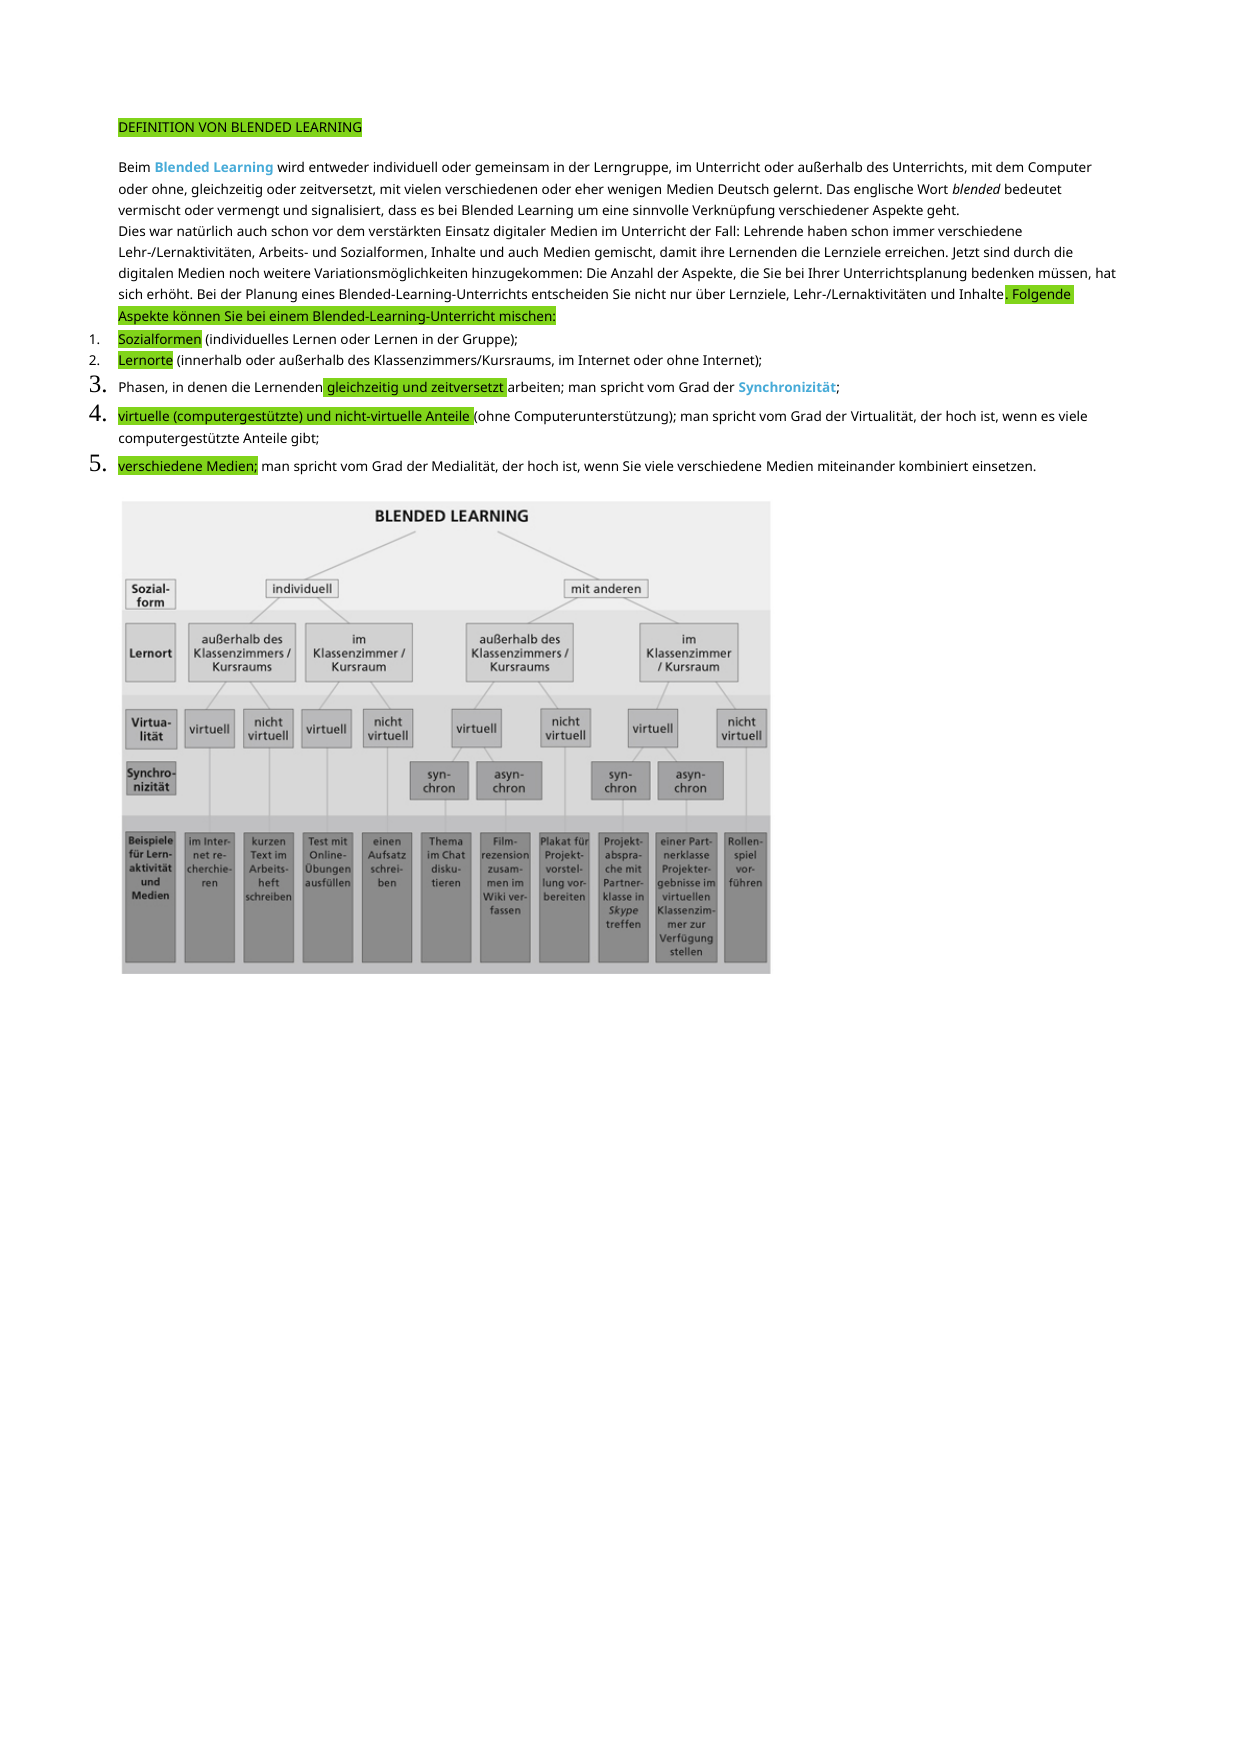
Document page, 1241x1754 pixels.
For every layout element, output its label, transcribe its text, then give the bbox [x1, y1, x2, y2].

subtitle DEFINITION VON BLENDED LEARNING [118, 118, 1122, 137]
list virtuelle (computergestützte) und nicht-virtuelle Anteile (ohne Computerunterstützung); man spricht vom Grad der Virtualität, der hoch ist, wenn es viele computergestützte Anteile gibt; [118, 398, 1122, 448]
list verschiedene Medien; man spricht vom Grad der Medialität, der hoch ist, wenn Sie viele verschiedene Medien miteinander kombiniert einsetzen. [118, 448, 1122, 476]
picture [118, 497, 775, 974]
list Sozialformen (individuelles Lernen oder Lernen in der Gruppe); [118, 328, 1122, 348]
list Lernorte (innerhalb oder außerhalb des Klassenzimmers/Kursraums, im Internet oder ohne Internet); [118, 348, 1122, 369]
text Beim Blended Learning wird entweder individuell oder gemeinsam in der Lerngruppe, im Unterricht oder außerhalb des Unterrichts, mit dem Computer oder ohne, gleichzeitig oder zeitversetzt, mit vielen verschiedenen oder eher wenigen Medien Deutsch gelernt. Das englische Wort blended bedeutet vermischt oder vermengt und signalisiert, dass es bei Blended Learning um eine sinnvolle Verknüpfung verschiedener Aspekte geht. [118, 158, 1122, 219]
list Phasen, in denen die Lernenden gleichzeitig und zeitversetzt arbeiten; man spricht vom Grad der Synchronizität; [118, 369, 1122, 398]
text Dies war natürlich auch schon vor dem verstärkten Einsatz digitaler Medien im Unterricht der Fall: Lehrende haben schon immer verschiedene Lehr-/Lernaktivitäten, Arbeits- und Sozialformen, Inhalte und auch Medien gemischt, damit ihre Lernenden die Lernziele erreichen. Jetzt sind durch die digitalen Medien noch weitere Variationsmöglichkeiten hinzugekommen: Die Anzahl der Aspekte, die Sie bei Ihrer Unterrichtsplanung bedenken müssen, hat sich erhöht. Bei der Planung eines Blended-Learning-Unterrichts entscheiden Sie nicht nur über Lernziele, Lehr-/Lernaktivitäten und Inhalte. Folgende Aspekte können Sie bei einem Blended-Learning-Unterricht mischen: [118, 222, 1122, 325]
